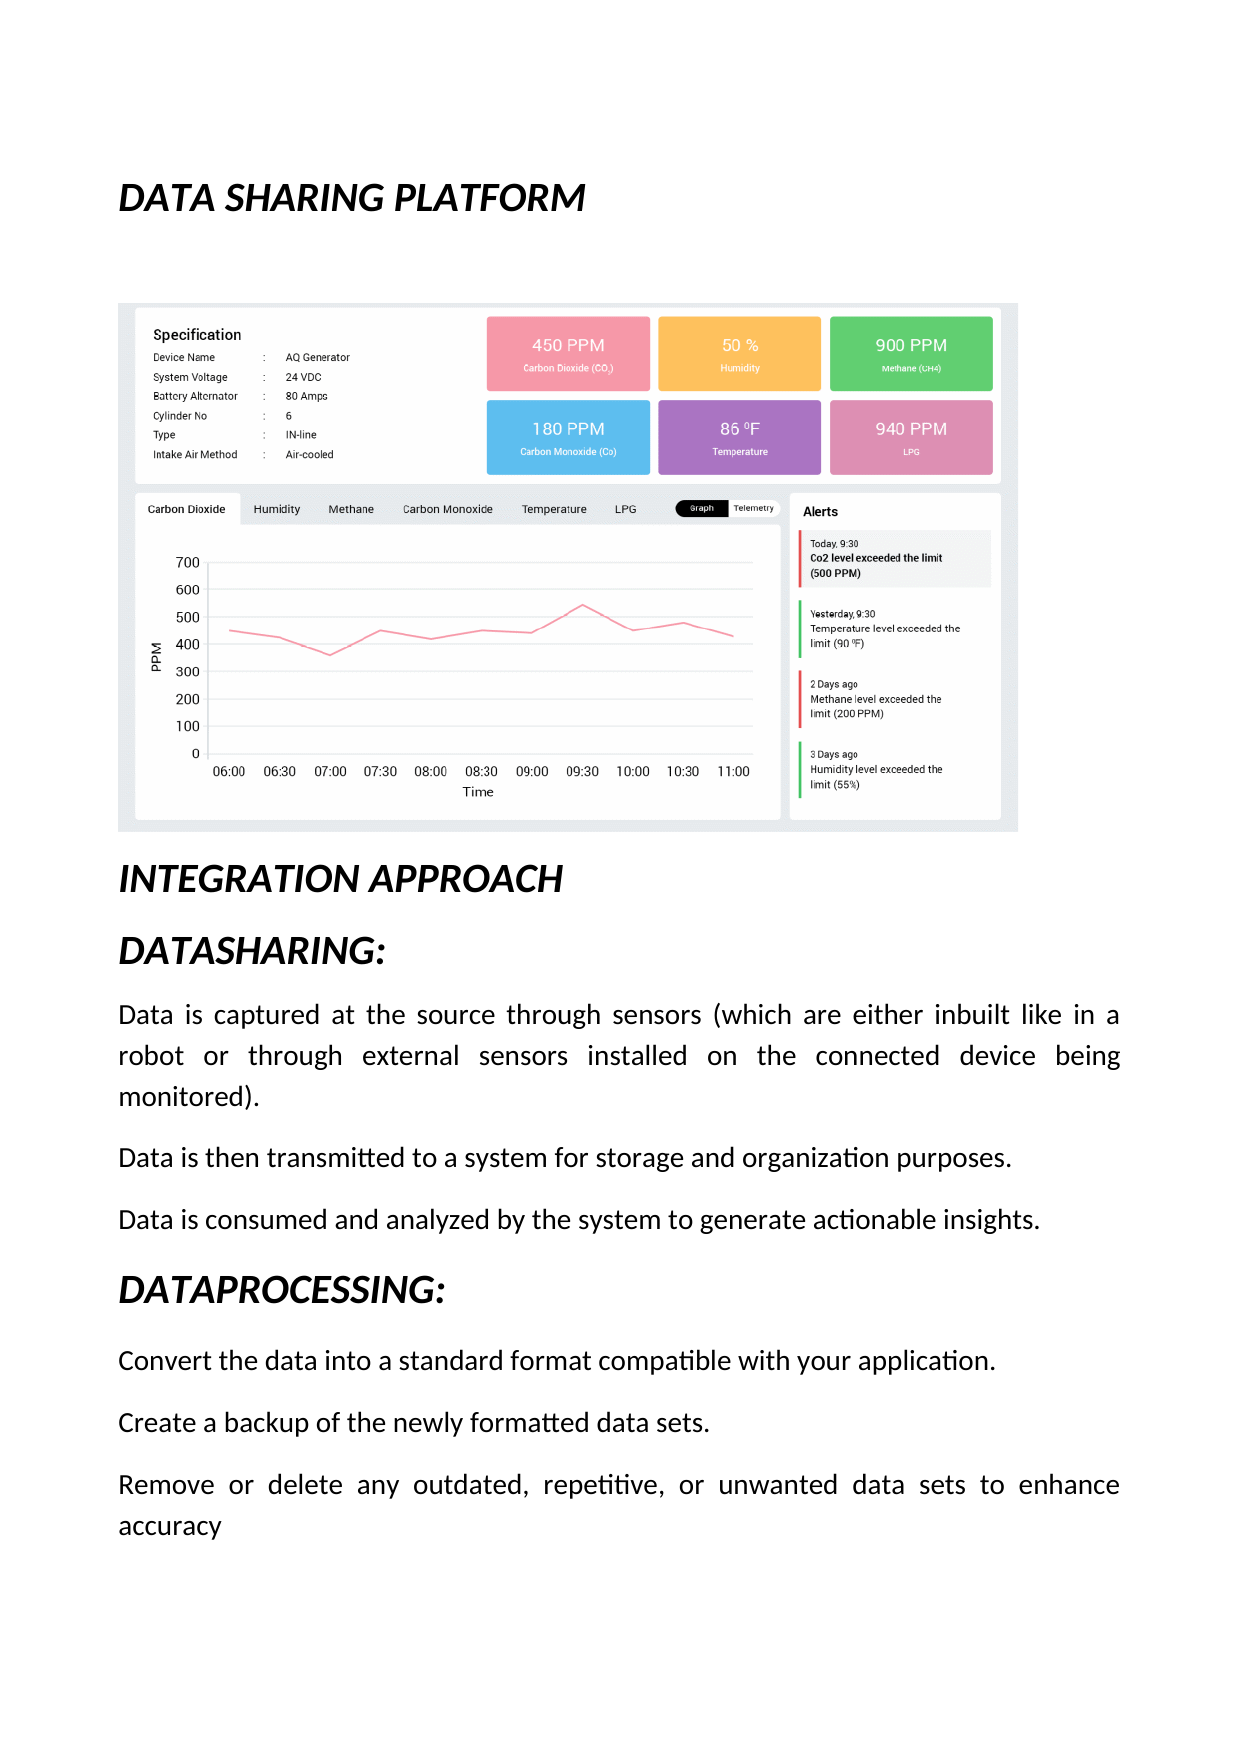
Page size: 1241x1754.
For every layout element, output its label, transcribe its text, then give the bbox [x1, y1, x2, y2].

text DATAPROCESSING: [118, 1263, 1122, 1314]
text DATA SHARING PLATFORM [118, 171, 1122, 222]
text Data is consumed and analyzed by the system to generate actionable insights. [118, 1201, 1122, 1237]
text Convert the data into a standard format compatible with your application. [118, 1342, 1122, 1378]
text Remove or delete any outdated, repetitive, or unwanted data sets to enhance accuracy [118, 1466, 1122, 1542]
text Create a backup of the newly formatted data sets. [118, 1404, 1122, 1439]
text INTEGRATION APPROACH [118, 852, 1122, 903]
text Data is captured at the source through sensors (which are either inbuilt like in a robot or through external sensors installed on the connected device being monitored). [118, 996, 1122, 1113]
text Data is then transmitted to a system for storage and organization purposes. [118, 1139, 1122, 1175]
text DATASHARING: [118, 924, 1122, 975]
